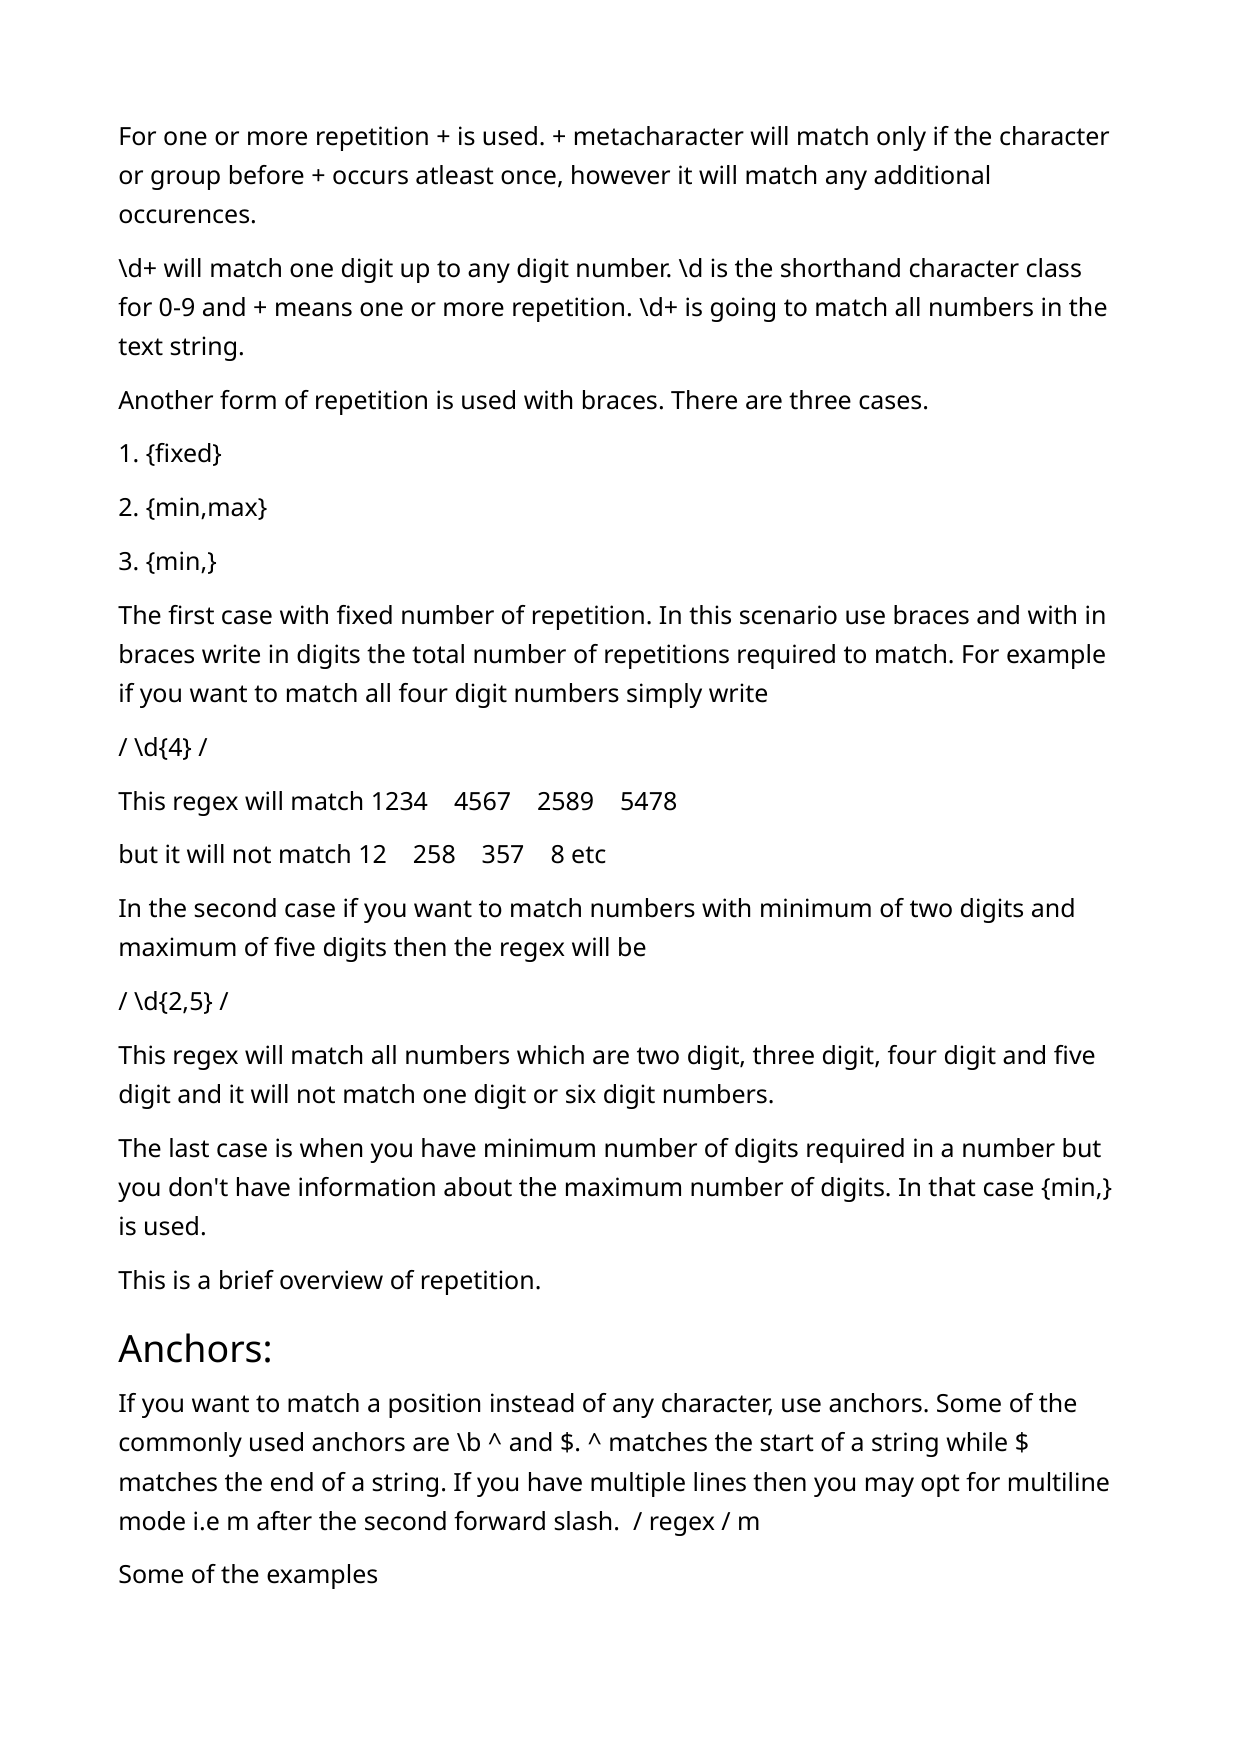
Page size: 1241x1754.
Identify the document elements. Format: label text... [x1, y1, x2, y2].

text \d+ will match one digit up to any digit number. \d is the shorthand character class for 0-9 and + means one or more repetition. \d+ is going to match all numbers in the text string. [118, 250, 1122, 363]
text This regex will match all numbers which are two digit, three digit, four digit and five digit and it will not match one digit or six digit numbers. [118, 1037, 1122, 1111]
text 3. {min,} [118, 543, 1122, 578]
text Some of the examples [118, 1557, 1122, 1591]
text This regex will match 1234 4567 2589 5478 [118, 783, 1122, 817]
subtitle Anchors: [118, 1322, 1122, 1373]
text In the second case if you want to match numbers with minimum of two digits and maximum of five digits then the regex will be [118, 891, 1122, 964]
text If you want to match a position instead of any character, use anchors. Some of the commonly used anchors are \b ^ and $. ^ matches the start of a string while $ matches the end of a string. If you have multiple lines then you may opt for multiline mode i.e m after the second forward slash. / regex / m [118, 1386, 1122, 1537]
text / \d{4} / [118, 729, 1122, 763]
text 1. {fixed} [118, 436, 1122, 470]
text The first case with fixed number of repetition. In this scenario use braces and with in braces write in digits the total number of repetitions required to match. For example if you want to match all four digit numbers simply write [118, 597, 1122, 710]
text The last case is when you have minimum number of digits required in a number but you don't have information about the maximum number of digits. In that case {min,} is used. [118, 1130, 1122, 1243]
text For one or more repetition + is used. + metacharacter will match only if the character or group before + occurs atleast once, however it will match any additional occurences. [118, 118, 1122, 231]
text 2. {min,max} [118, 490, 1122, 524]
text / \d{2,5} / [118, 983, 1122, 1018]
text but it will not match 12 258 357 8 etc [118, 837, 1122, 871]
text This is a brief overview of repetition. [118, 1262, 1122, 1296]
text Another form of repetition is used with braces. There are three cases. [118, 382, 1122, 416]
